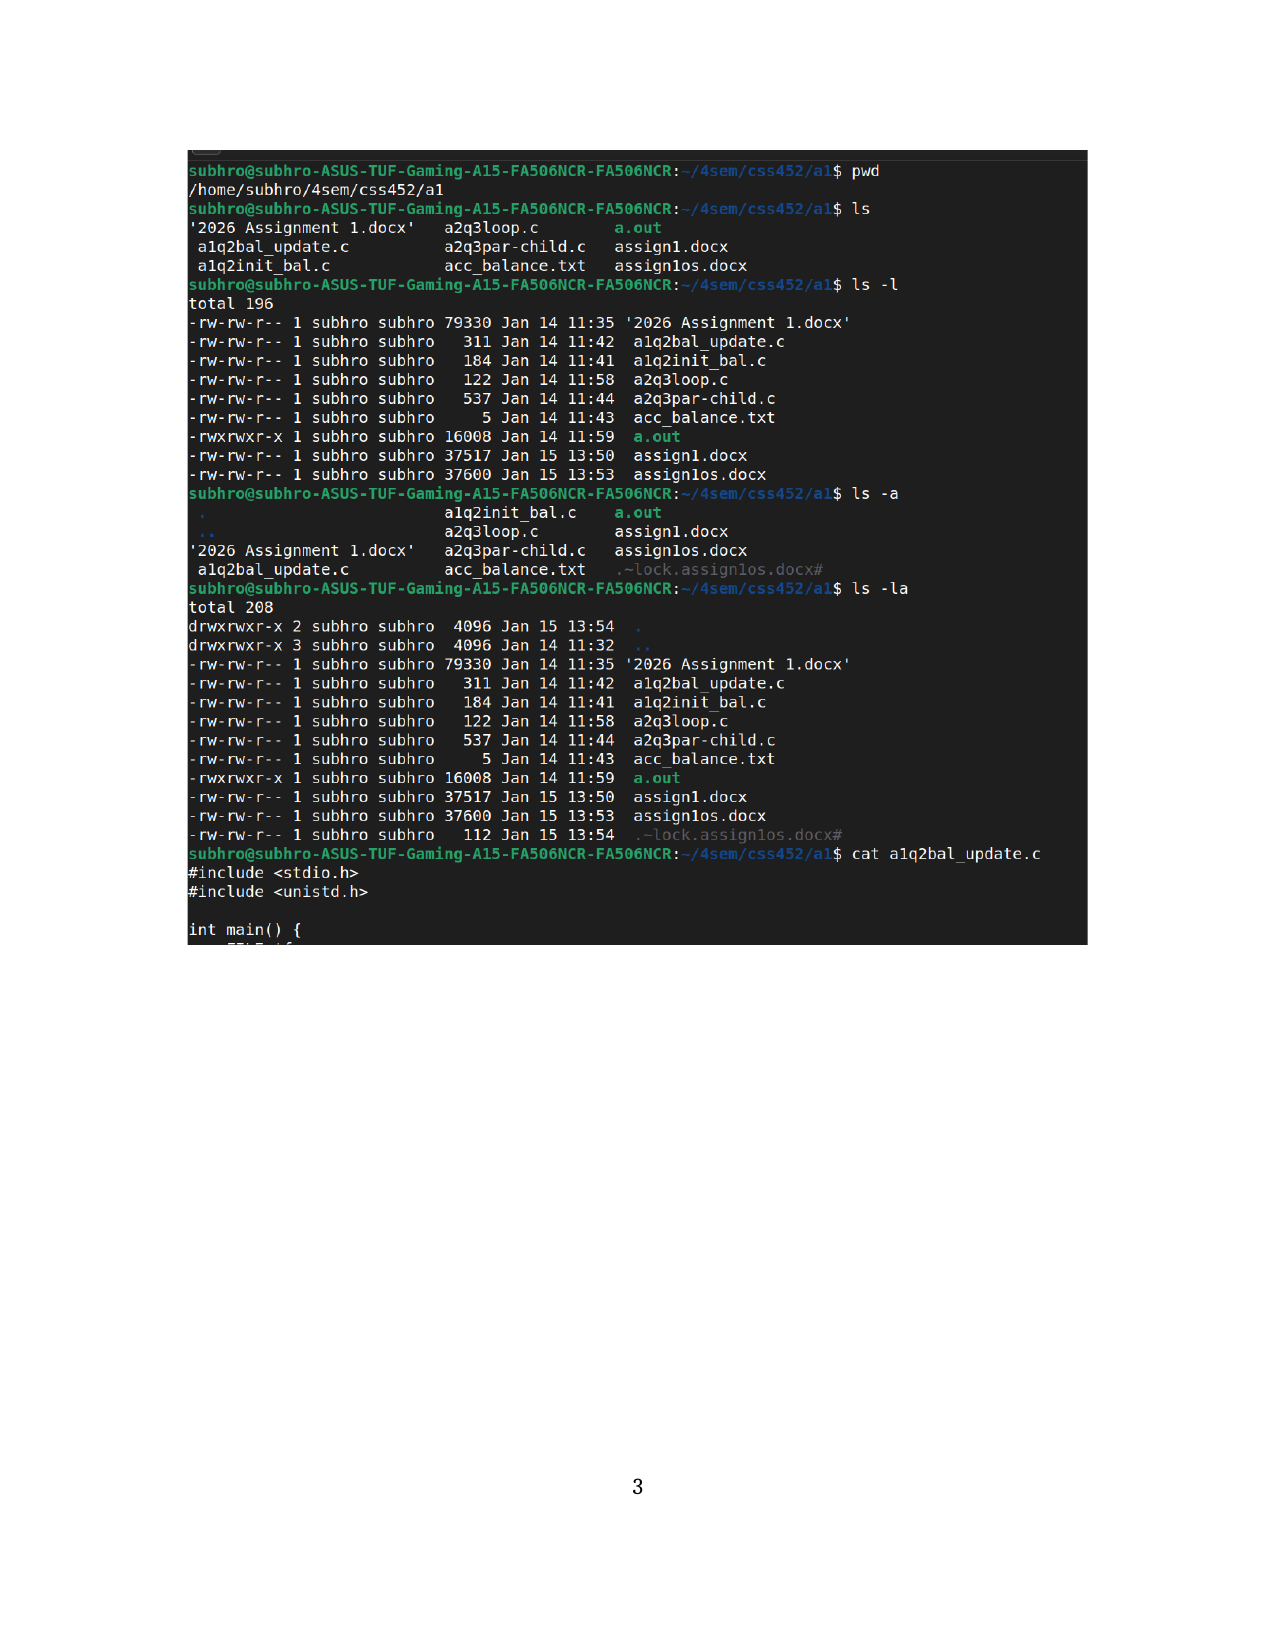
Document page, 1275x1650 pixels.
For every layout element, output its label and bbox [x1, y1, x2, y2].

picture [187, 150, 1088, 945]
